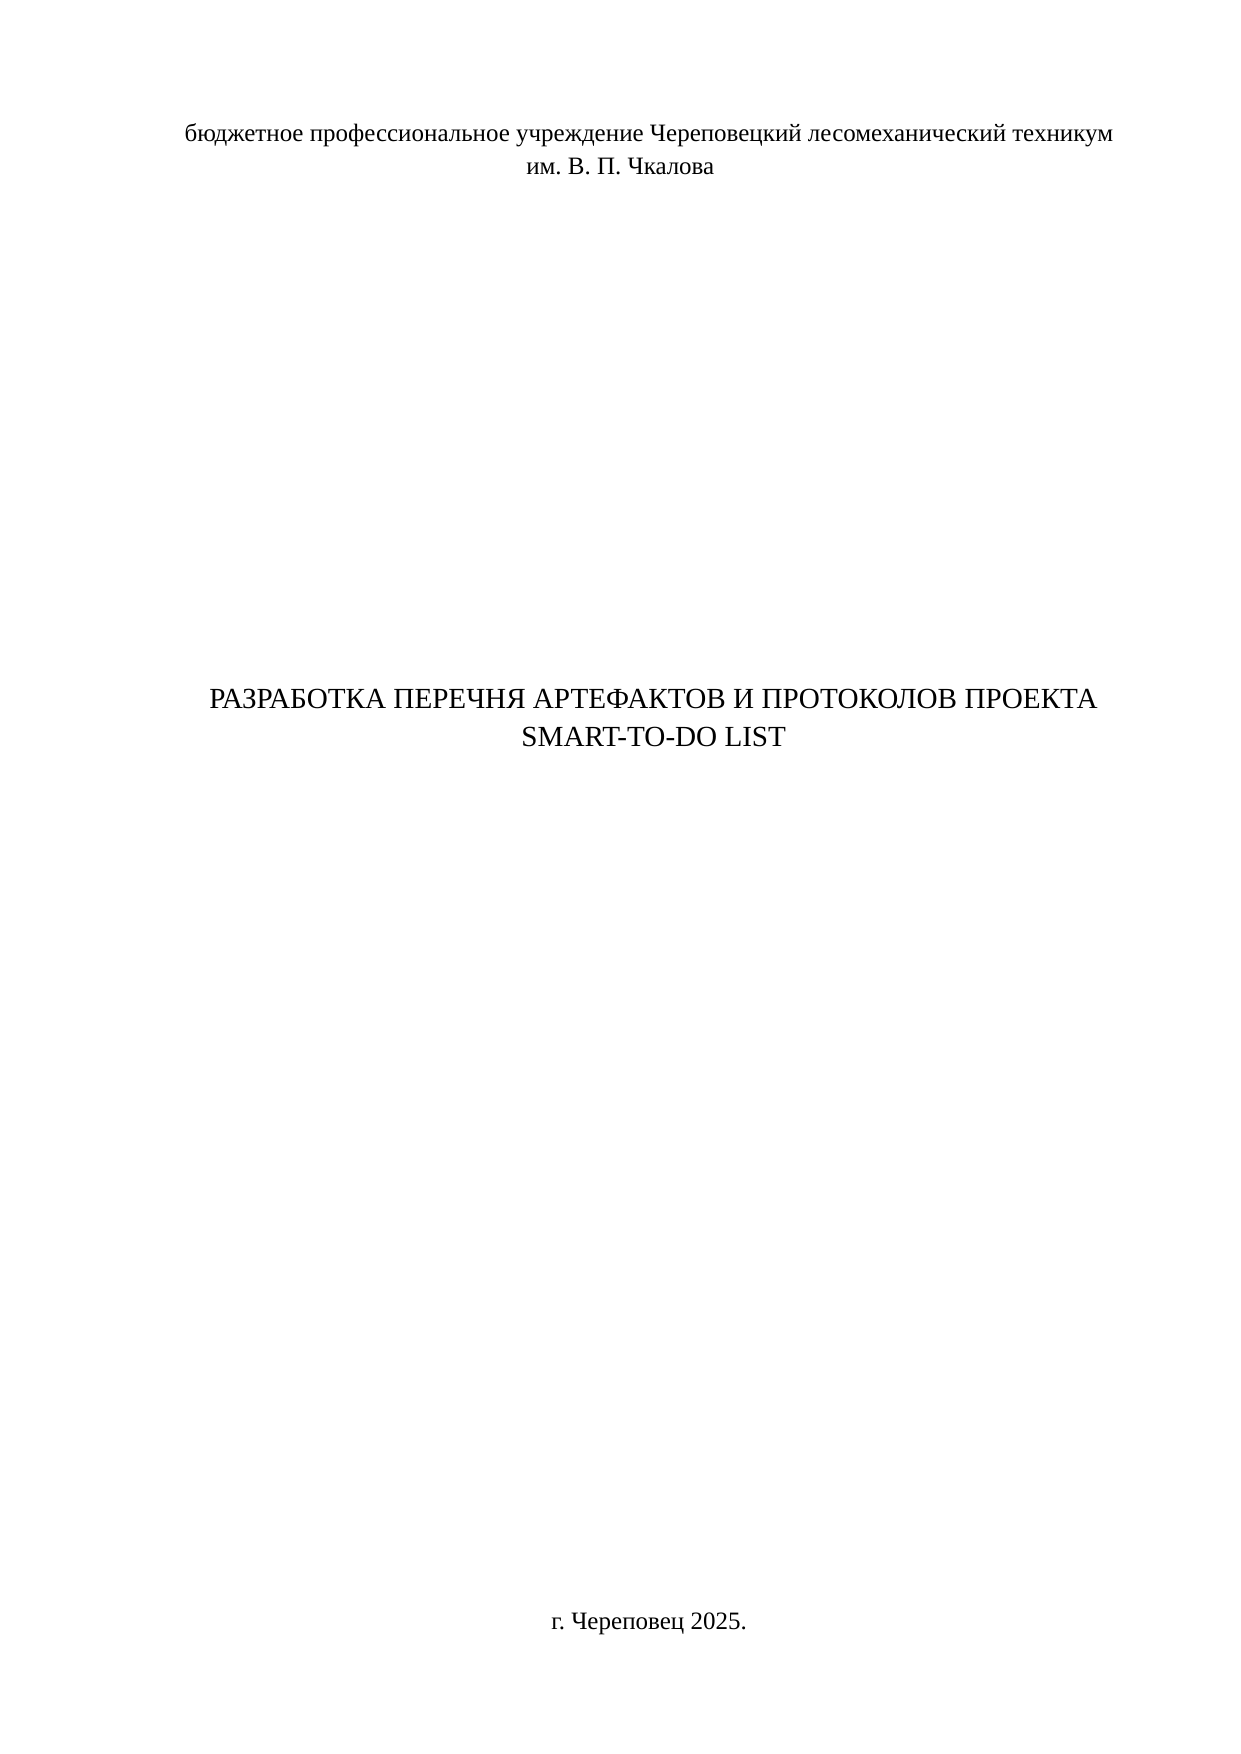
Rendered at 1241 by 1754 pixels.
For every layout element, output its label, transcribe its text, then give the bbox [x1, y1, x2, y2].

text г. Череповец 2025. [118, 1606, 1122, 1635]
text бюджетное профессиональное учреждение Череповецкий лесомеханический техникум им. В. П. Чкалова [118, 118, 1122, 180]
text РАЗРАБОТКА ПЕРЕЧНЯ АРТЕФАКТОВ И ПРОТОКОЛОВ ПРОЕКТА [118, 681, 1122, 714]
text SMART-TO-DO LIST [118, 719, 1122, 753]
